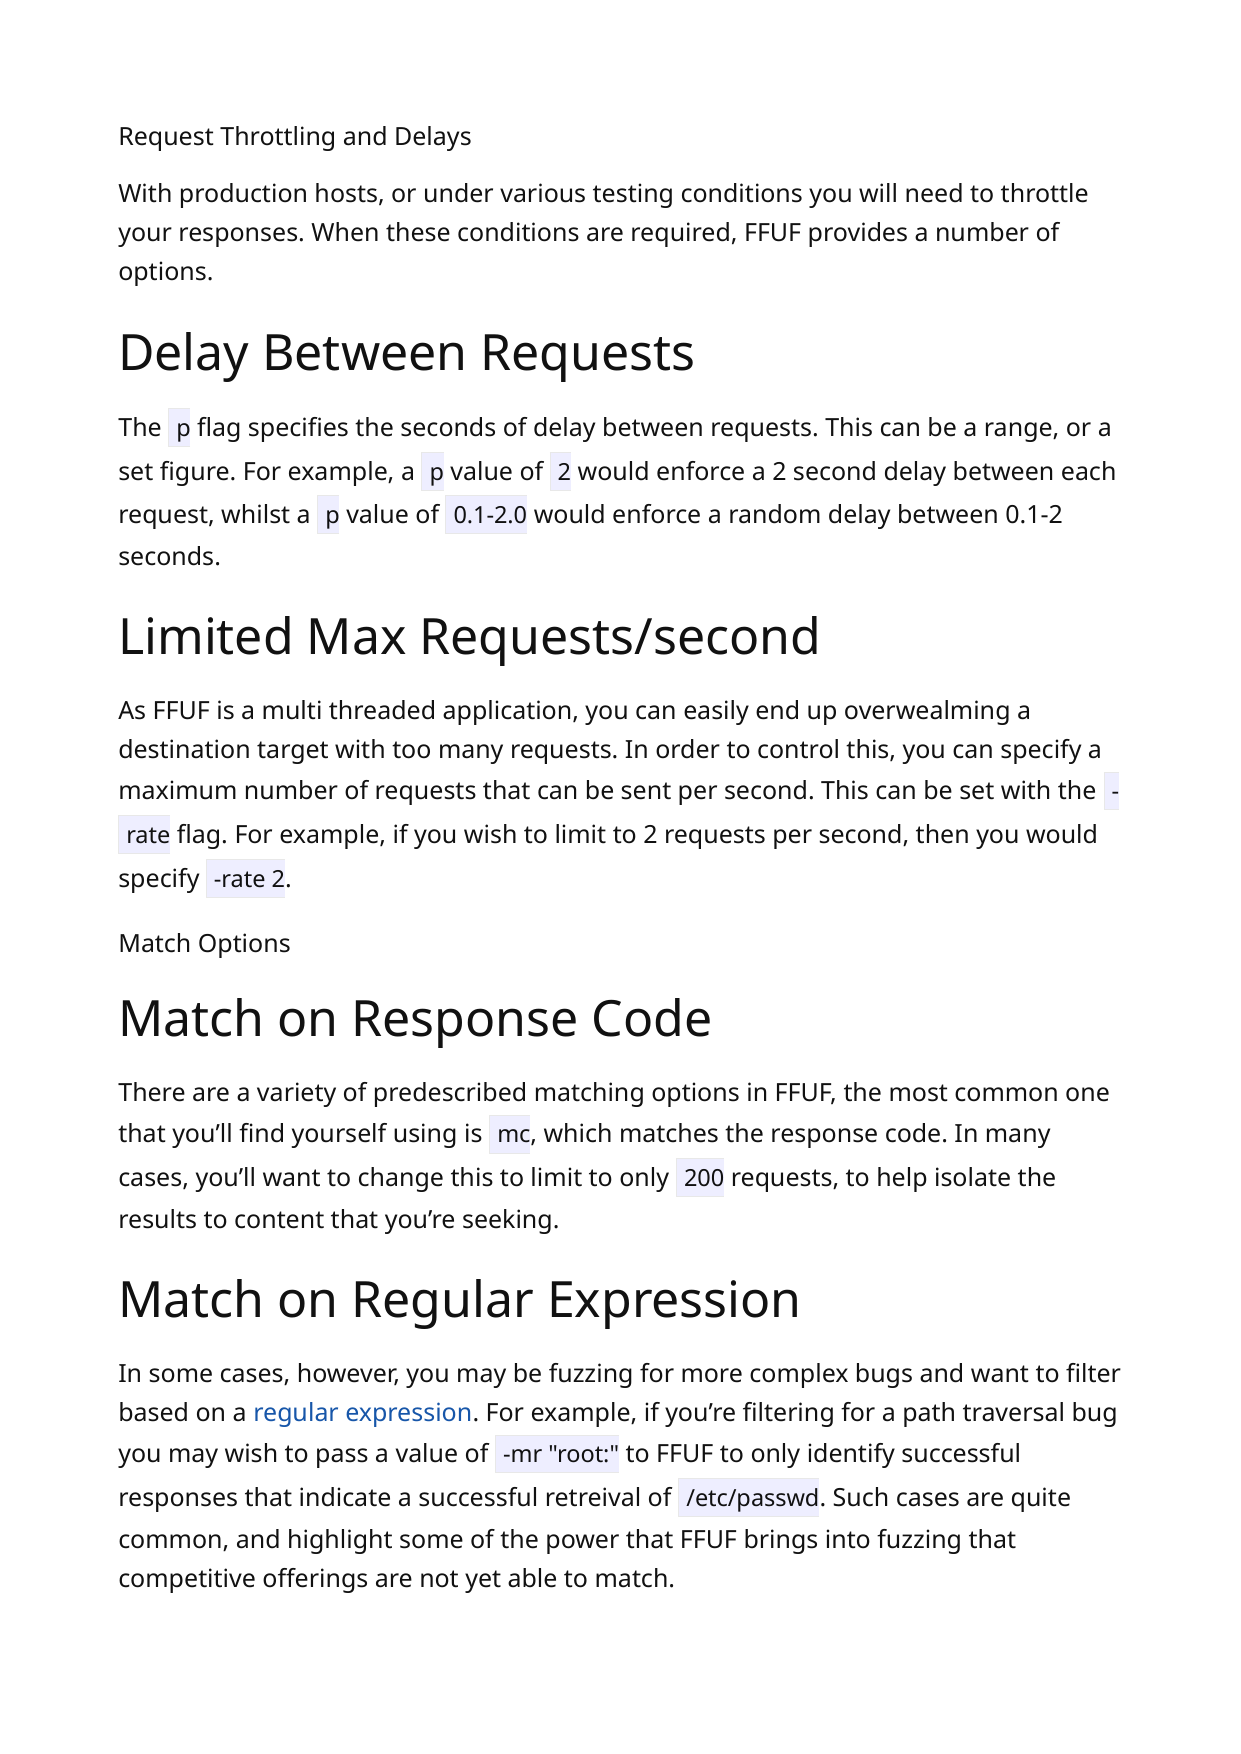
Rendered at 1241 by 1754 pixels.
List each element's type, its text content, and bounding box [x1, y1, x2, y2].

text As FFUF is a multi threaded application, you can easily end up overwealming a destination target with too many requests. In order to control this, you can specify a maximum number of requests that can be sent per second. This can be set with the -rate flag. For example, if you wish to limit to 2 requests per second, then you would specify -rate 2. [118, 693, 1122, 897]
text In some cases, however, you may be fuzzing for more complex bugs and want to filter based on a regular expression. For example, if you’re filtering for a path traversal bug you may wish to pass a value of -mr "root:" to FFUF to only identify successful responses that indicate a successful retreival of /etc/passwd. Such cases are quite common, and highlight some of the power that FFUF brings into fuzzing that competitive offerings are not yet able to match. [118, 1356, 1122, 1594]
text There are a variety of predescribed matching options in FFUF, the most common one that you’ll find yourself using is mc, which matches the response code. In many cases, you’ll want to change this to limit to only 200 requests, to help isolate the results to content that you’re seeking. [118, 1075, 1122, 1236]
subtitle Delay Between Requests [118, 317, 1122, 385]
text The p flag specifies the seconds of delay between requests. This can be a range, or a set figure. For example, a p value of 2 would enforce a 2 second delay between each request, whilst a p value of 0.1-2.0 would enforce a random delay between 0.1-2 seconds. [118, 408, 1122, 573]
subtitle Request Throttling and Delays [118, 118, 1122, 152]
subtitle Match on Response Code [118, 983, 1122, 1052]
subtitle Match Options [118, 926, 1122, 960]
text With production hosts, or under various testing conditions you will need to throttle your responses. When these conditions are required, FFUF provides a number of options. [118, 176, 1122, 288]
subtitle Match on Regular Expression [118, 1264, 1122, 1332]
subtitle Limited Max Requests/second [118, 601, 1122, 669]
